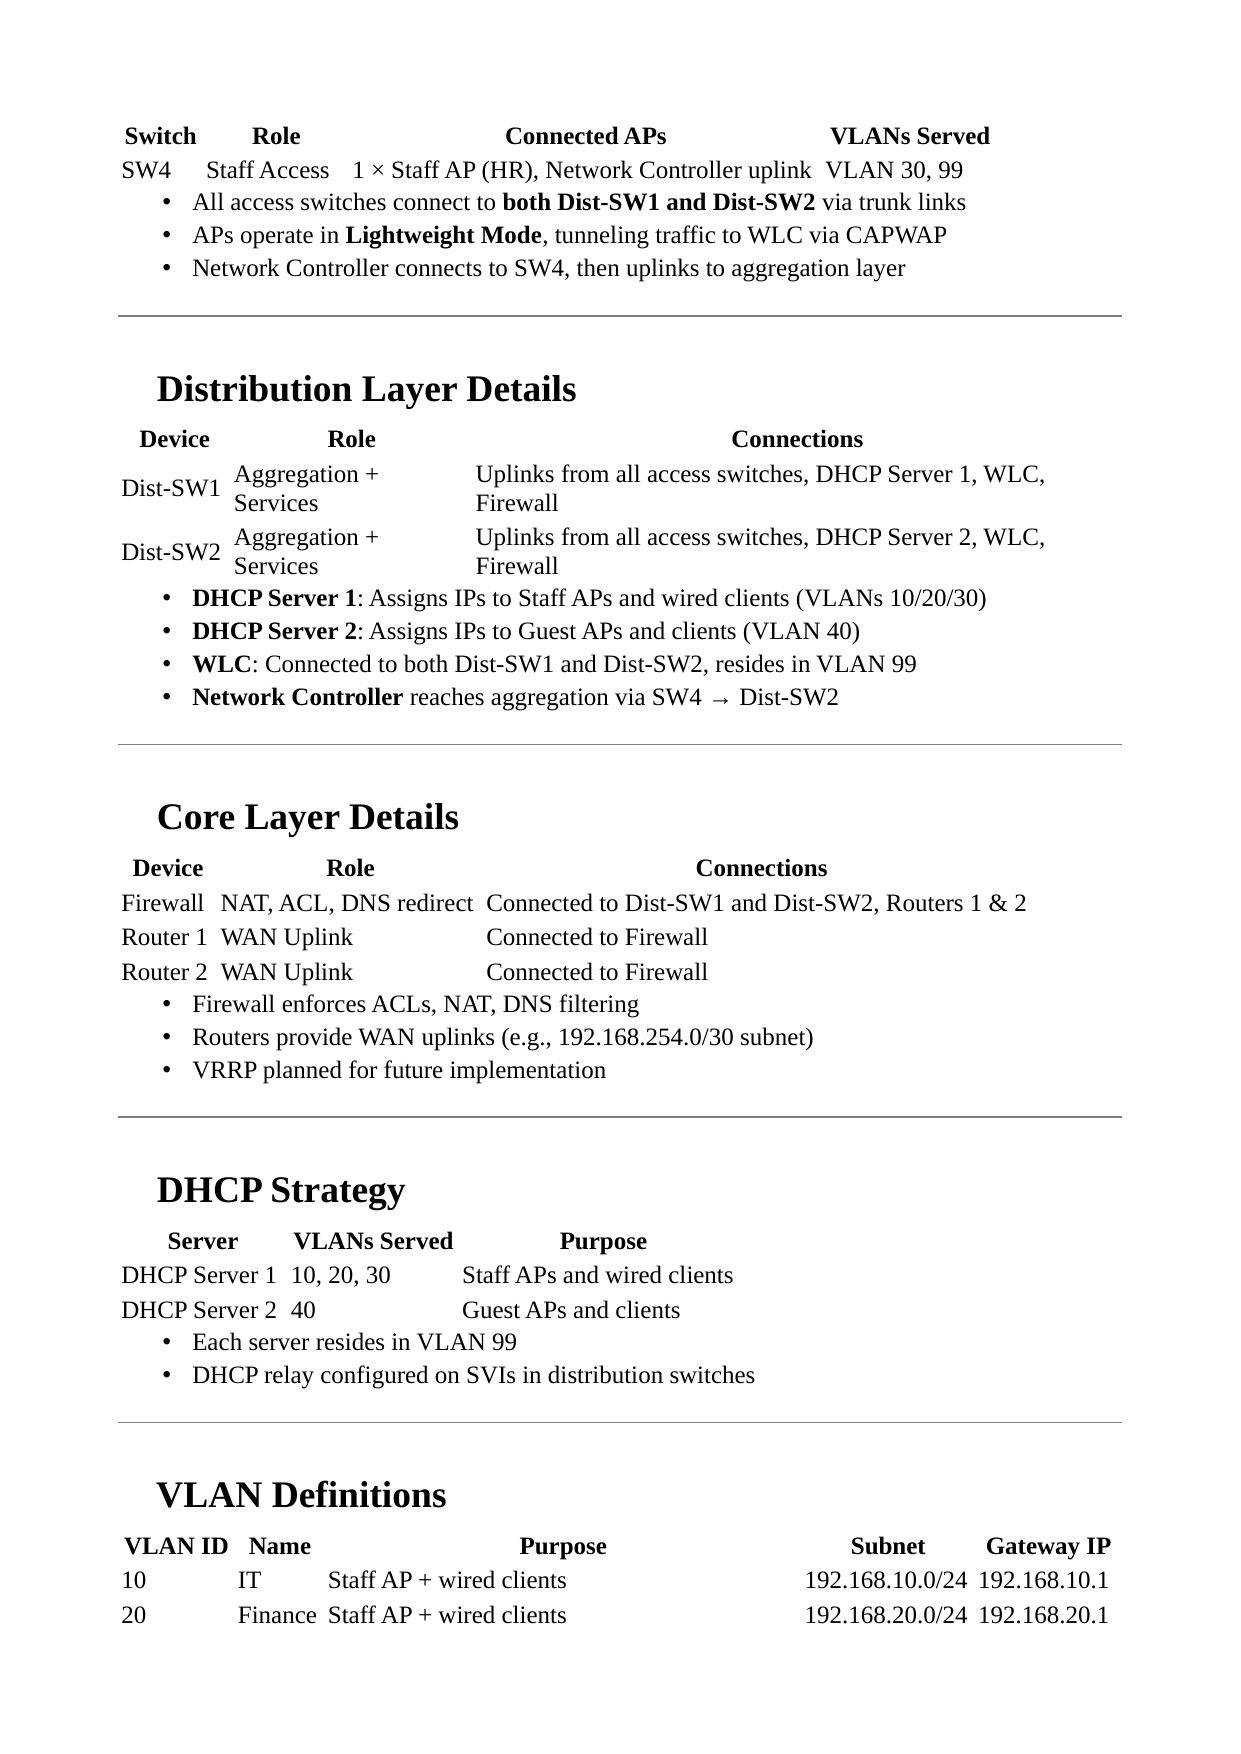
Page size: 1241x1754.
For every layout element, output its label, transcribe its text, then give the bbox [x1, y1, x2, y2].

table_cell Dist-SW2 [118, 520, 231, 583]
list Each server resides in VLAN 99 [162, 1327, 1122, 1356]
table_cell Finance [235, 1597, 325, 1632]
list APs operate in Lightweight Mode, tunneling traffic to WLC via CAPWAP [162, 220, 1122, 249]
table_header Device [118, 850, 217, 885]
table_cell Staff Access [203, 153, 349, 187]
list DHCP Server 2: Assigns IPs to Guest APs and clients (VLAN 40) [162, 616, 1122, 645]
table_cell Aggregation + Services [231, 456, 472, 519]
table_header Connections [473, 422, 1122, 456]
list Network Controller connects to SW4, then uplinks to aggregation layer [162, 253, 1122, 282]
table_header Role [231, 422, 472, 456]
table_cell 192.168.20.0/24 [801, 1597, 975, 1632]
table_cell 40 [288, 1292, 459, 1327]
table_cell DHCP Server 1 [118, 1258, 288, 1292]
subtitle 🔹 Distribution Layer Details [118, 366, 1122, 409]
subtitle 🔹 DHCP Strategy [118, 1167, 1122, 1211]
table_cell Staff AP + wired clients [325, 1563, 801, 1597]
table_header Role [203, 118, 349, 153]
list WLC: Connected to both Dist-SW1 and Dist-SW2, resides in VLAN 99 [162, 649, 1122, 678]
list DHCP relay configured on SVIs in distribution switches [162, 1360, 1122, 1388]
table_cell Connected to Firewall [483, 954, 1039, 989]
table_header Device [118, 422, 231, 456]
table_header Connected APs [349, 118, 822, 153]
table_cell NAT, ACL, DNS redirect [218, 885, 483, 919]
list Firewall enforces ACLs, NAT, DNS filtering [162, 989, 1122, 1017]
table_cell Dist-SW1 [118, 456, 231, 519]
table_cell Connected to Dist-SW1 and Dist-SW2, Routers 1 & 2 [483, 885, 1039, 919]
table_header VLANs Served [288, 1223, 459, 1258]
list All access switches connect to both Dist-SW1 and Dist-SW2 via trunk links [162, 187, 1122, 216]
list DHCP Server 1: Assigns IPs to Staff APs and wired clients (VLANs 10/20/30) [162, 583, 1122, 612]
table_cell Guest APs and clients [459, 1292, 748, 1327]
table_header VLANs Served [822, 118, 998, 153]
table_cell Uplinks from all access switches, DHCP Server 1, WLC, Firewall [473, 456, 1122, 519]
table_header Connections [483, 850, 1039, 885]
table_cell IT [235, 1563, 325, 1597]
table_cell SW4 [118, 153, 203, 187]
table_cell 10, 20, 30 [288, 1258, 459, 1292]
subtitle 🔹 Core Layer Details [118, 795, 1122, 838]
list Network Controller reaches aggregation via SW4 → Dist-SW2 [162, 682, 1122, 711]
table_cell Staff APs and wired clients [459, 1258, 748, 1292]
table_header VLAN ID [118, 1528, 235, 1563]
table_cell Connected to Firewall [483, 920, 1039, 954]
table_cell 192.168.10.1 [975, 1563, 1122, 1597]
table_header Server [118, 1223, 288, 1258]
table_cell 192.168.20.1 [975, 1597, 1122, 1632]
table_header Purpose [459, 1223, 748, 1258]
subtitle 🔹 VLAN Definitions [118, 1472, 1122, 1516]
table_cell DHCP Server 2 [118, 1292, 288, 1327]
table_cell 20 [118, 1597, 235, 1632]
table_cell Staff AP + wired clients [325, 1597, 801, 1632]
table_cell Router 1 [118, 920, 217, 954]
table_header Role [218, 850, 483, 885]
table_cell Firewall [118, 885, 217, 919]
table_cell 1 × Staff AP (HR), Network Controller uplink [349, 153, 822, 187]
table_cell Router 2 [118, 954, 217, 989]
table_cell 10 [118, 1563, 235, 1597]
list VRRP planned for future implementation [162, 1055, 1122, 1083]
table_header Subnet [801, 1528, 975, 1563]
table_cell 192.168.10.0/24 [801, 1563, 975, 1597]
table_cell Aggregation + Services [231, 520, 472, 583]
list Routers provide WAN uplinks (e.g., 192.168.254.0/30 subnet) [162, 1022, 1122, 1050]
table_cell WAN Uplink [218, 920, 483, 954]
table_header Purpose [325, 1528, 801, 1563]
table_cell VLAN 30, 99 [822, 153, 998, 187]
table_cell Uplinks from all access switches, DHCP Server 2, WLC, Firewall [473, 520, 1122, 583]
table_header Name [235, 1528, 325, 1563]
table_cell WAN Uplink [218, 954, 483, 989]
table_header Gateway IP [975, 1528, 1122, 1563]
table_header Switch [118, 118, 203, 153]
